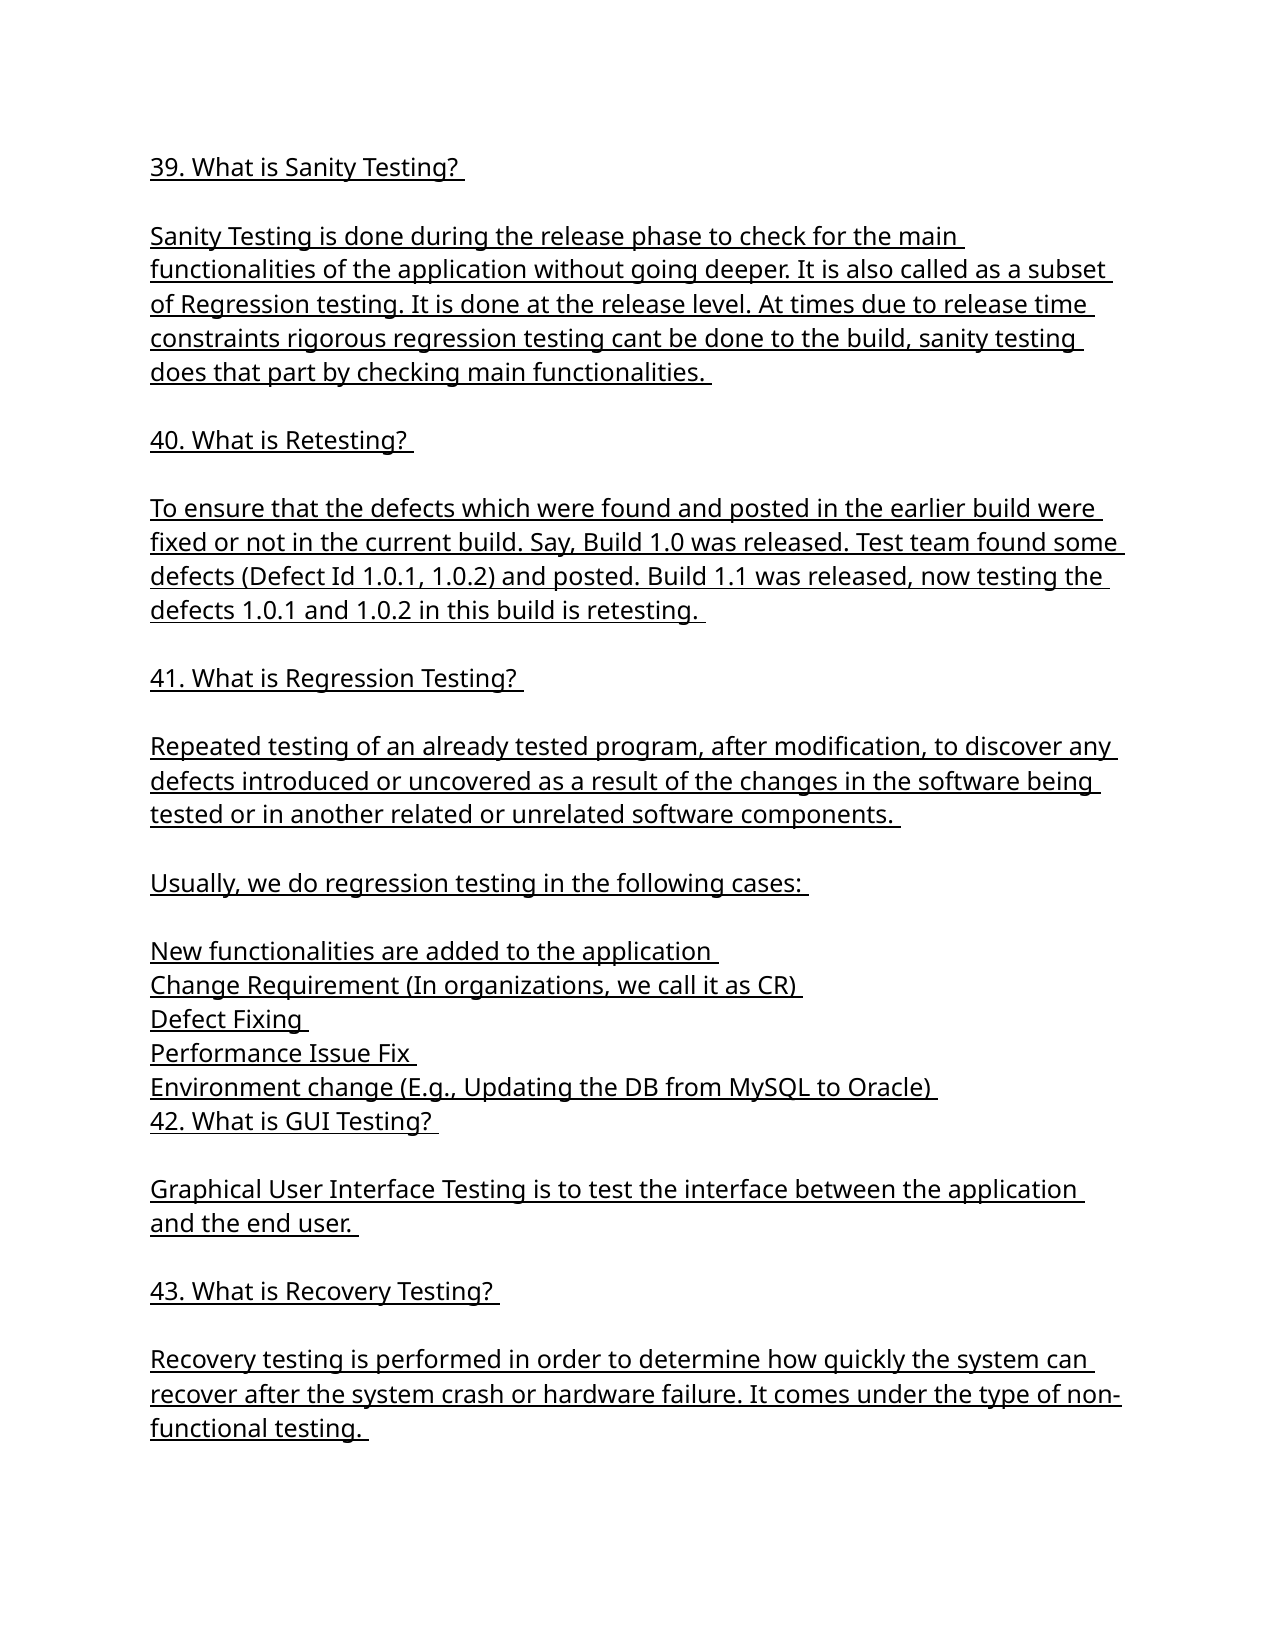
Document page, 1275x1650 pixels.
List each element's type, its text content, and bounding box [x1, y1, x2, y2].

text Performance Issue Fix [150, 1036, 1125, 1070]
text Repeated testing of an already tested program, after modification, to discover any defects introduced or uncovered as a result of the changes in the software being tested or in another related or unrelated software components. [150, 729, 1125, 831]
text 43. What is Recovery Testing? [150, 1274, 1125, 1308]
text 40. What is Retesting? [150, 422, 1125, 457]
text Graphical User Interface Testing is to test the interface between the application and the end user. [150, 1172, 1125, 1240]
text Recovery testing is performed in order to determine how quickly the system can recover after the system crash or hardware failure. It comes under the type of non-functional testing. [150, 1342, 1125, 1444]
text 39. What is Sanity Testing? [150, 150, 1125, 184]
text Defect Fixing [150, 1002, 1125, 1036]
text Usually, we do regression testing in the following cases: [150, 865, 1125, 899]
text defects (Defect Id 1.0.1, 1.0.2) and posted. Build 1.1 was released, now testing the defects 1.0.1 and 1.0.2 in this build is retesting. [150, 555, 1125, 627]
text Environment change (E.g., Updating the DB from MySQL to Oracle) [150, 1070, 1125, 1104]
text 42. What is GUI Testing? [150, 1104, 1125, 1138]
text 41. What is Regression Testing? [150, 661, 1125, 695]
text Sanity Testing is done during the release phase to check for the main functionalities of the application without going deeper. It is also called as a subset of Regression testing. It is done at the release level. At times due to release time constraints rigorous regression testing cant be done to the build, sanity testing does that part by checking main functionalities. [150, 218, 1125, 388]
text To ensure that the defects which were found and posted in the earlier build were fixed or not in the current build. Say, Build 1.0 was released. Test team found some [150, 491, 1125, 553]
text New functionalities are added to the application [150, 933, 1125, 967]
text Change Requirement (In organizations, we call it as CR) [150, 967, 1125, 1002]
